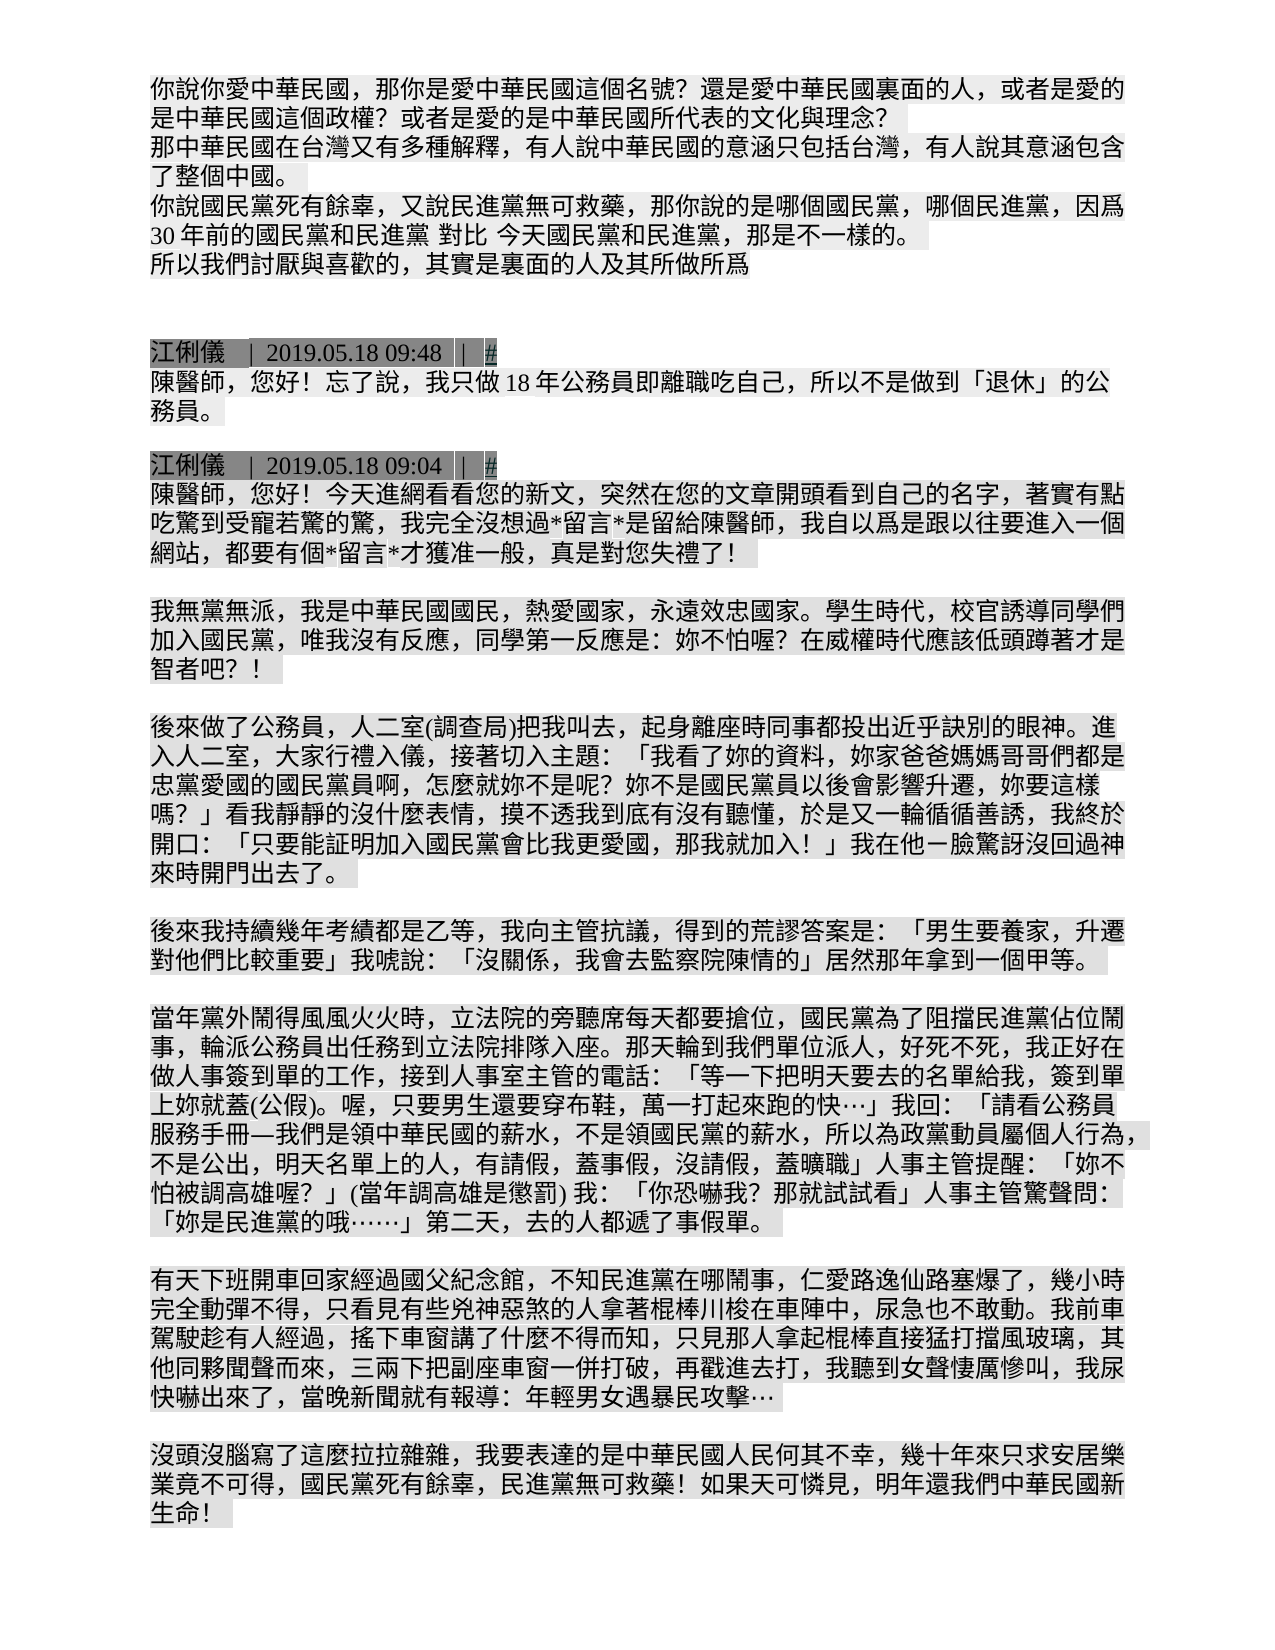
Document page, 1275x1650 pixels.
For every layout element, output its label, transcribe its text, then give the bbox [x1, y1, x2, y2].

text 陳醫師，您好！今天進網看看您的新文，突然在您的文章開頭看到自己的名字，著實有點吃驚到受寵若驚的驚，我完全沒想過*留言*是留給陳醫師，我自以爲是跟以往要進入一個網站，都要有個*留言*才獲准一般，真是對您失禮了！ 我無黨無派，我是中華民國國民，熱愛國家，永遠效忠國家。學生時代，校官誘導同學們加入國民黨，唯我沒有反應，同學第一反應是：妳不怕喔？在威權時代應該低頭蹲著才是智者吧？！ 後來做了公務員，人二室(調查局)把我叫去，起身離座時同事都投出近乎訣別的眼神。進入人二室，大家行禮入儀，接著切入主題：「我看了妳的資料，妳家爸爸媽媽哥哥們都是忠黨愛國的國民黨員啊，怎麼就妳不是呢？妳不是國民黨員以後會影響升遷，妳要這樣嗎？」看我靜靜的沒什麼表情，摸不透我到底有沒有聽懂，於是又一輪循循善誘，我終於開口：「只要能証明加入國民黨會比我更愛國，那我就加入！」我在他ㄧ臉驚訝沒回過神來時開門出去了。 後來我持續幾年考績都是乙等，我向主管抗議，得到的荒謬答案是：「男生要養家，升遷對他們比較重要」我唬說：「沒關係，我會去監察院陳情的」居然那年拿到一個甲等。 當年黨外鬧得風風火火時，立法院的旁聽席每天都要搶位，國民黨為了阻擋民進黨佔位鬧事，輪派公務員出任務到立法院排隊入座。那天輪到我們單位派人，好死不死，我正好在做人事簽到單的工作，接到人事室主管的電話：「等一下把明天要去的名單給我，簽到單上妳就蓋(公假)。喔，只要男生還要穿布鞋，萬一打起來跑的快⋯」我回：「請看公務員服務手冊—我們是領中華民國的薪水，不是領國民黨的薪水，所以為政黨動員屬個人行為，不是公出，明天名單上的人，有請假，蓋事假，沒請假，蓋曠職」人事主管提醒：「妳不怕被調高雄喔？」(當年調高雄是懲罰) 我：「你恐嚇我？那就試試看」人事主管驚聲問：「妳是民進黨的哦⋯⋯」第二天，去的人都遞了事假單。 有天下班開車回家經過國父紀念館，不知民進黨在哪鬧事，仁愛路逸仙路塞爆了，幾小時完全動彈不得，只看見有些兇神惡煞的人拿著棍棒川梭在車陣中，尿急也不敢動。我前車駕駛趁有人經過，搖下車窗講了什麼不得而知，只見那人拿起棍棒直接猛打擋風玻璃，其他同夥聞聲而來，三兩下把副座車窗一併打破，再戳進去打，我聽到女聲悽厲慘叫，我尿快嚇出來了，當晚新聞就有報導：年輕男女遇暴民攻擊⋯ 沒頭沒腦寫了這麼拉拉雜雜，我要表達的是中華民國人民何其不幸，幾十年來只求安居樂業竟不可得，國民黨死有餘辜，民進黨無可救藥！如果天可憐見，明年還我們中華民國新生命！ ㊗️您平安喜樂！ [150, 480, 1125, 1557]
text 江俐儀 | 2019.05.18 09:04 | # [150, 451, 1125, 480]
text 你說你愛中華民國，那你是愛中華民國這個名號？還是愛中華民國裏面的人，或者是愛的是中華民國這個政權？或者是愛的是中華民國所代表的文化與理念？ 那中華民國在台灣又有多種解釋，有人說中華民國的意涵只包括台灣，有人說其意涵包含了整個中國。 你說國民黨死有餘辜，又說民進黨無可救藥，那你說的是哪個國民黨，哪個民進黨，因爲30年前的國民黨和民進黨 對比 今天國民黨和民進黨，那是不一樣的。 所以我們討厭與喜歡的，其實是裏面的人及其所做所爲 [150, 75, 1125, 279]
text 江俐儀 | 2019.05.18 09:48 | # [150, 338, 1125, 368]
text 陳醫師，您好！忘了說，我只做18年公務員即離職吃自己，所以不是做到「退休」的公務員。 [150, 368, 1125, 426]
